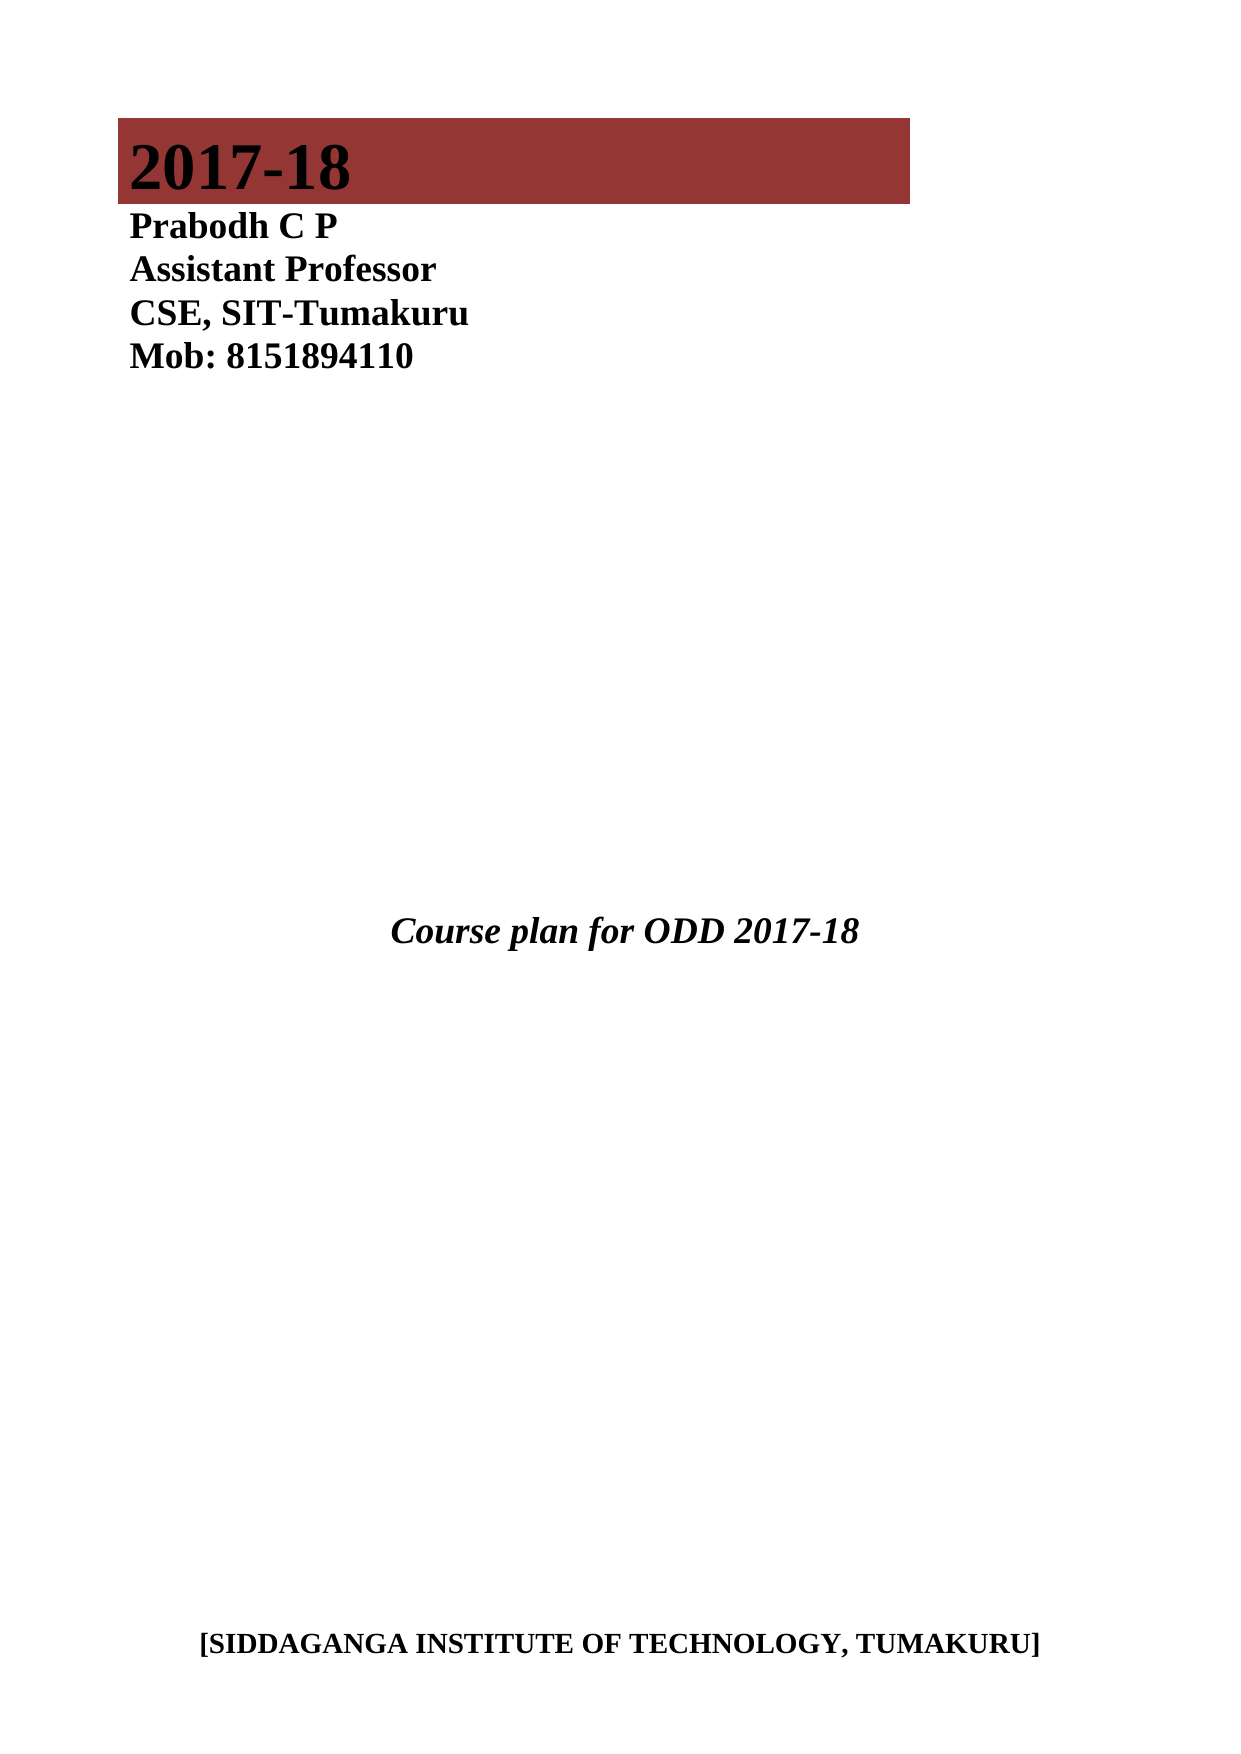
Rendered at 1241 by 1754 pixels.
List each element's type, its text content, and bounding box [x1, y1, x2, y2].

table_header 2017-18 [118, 118, 910, 204]
text Course plan for ODD 2017-18 [118, 909, 1122, 952]
text [Siddaganga Institute of Technology, TumAkuRU] [118, 1626, 1122, 1659]
table_cell Prabodh C P Assistant Professor CSE, SIT-Tumakuru Mob: 8151894110 [118, 204, 910, 419]
